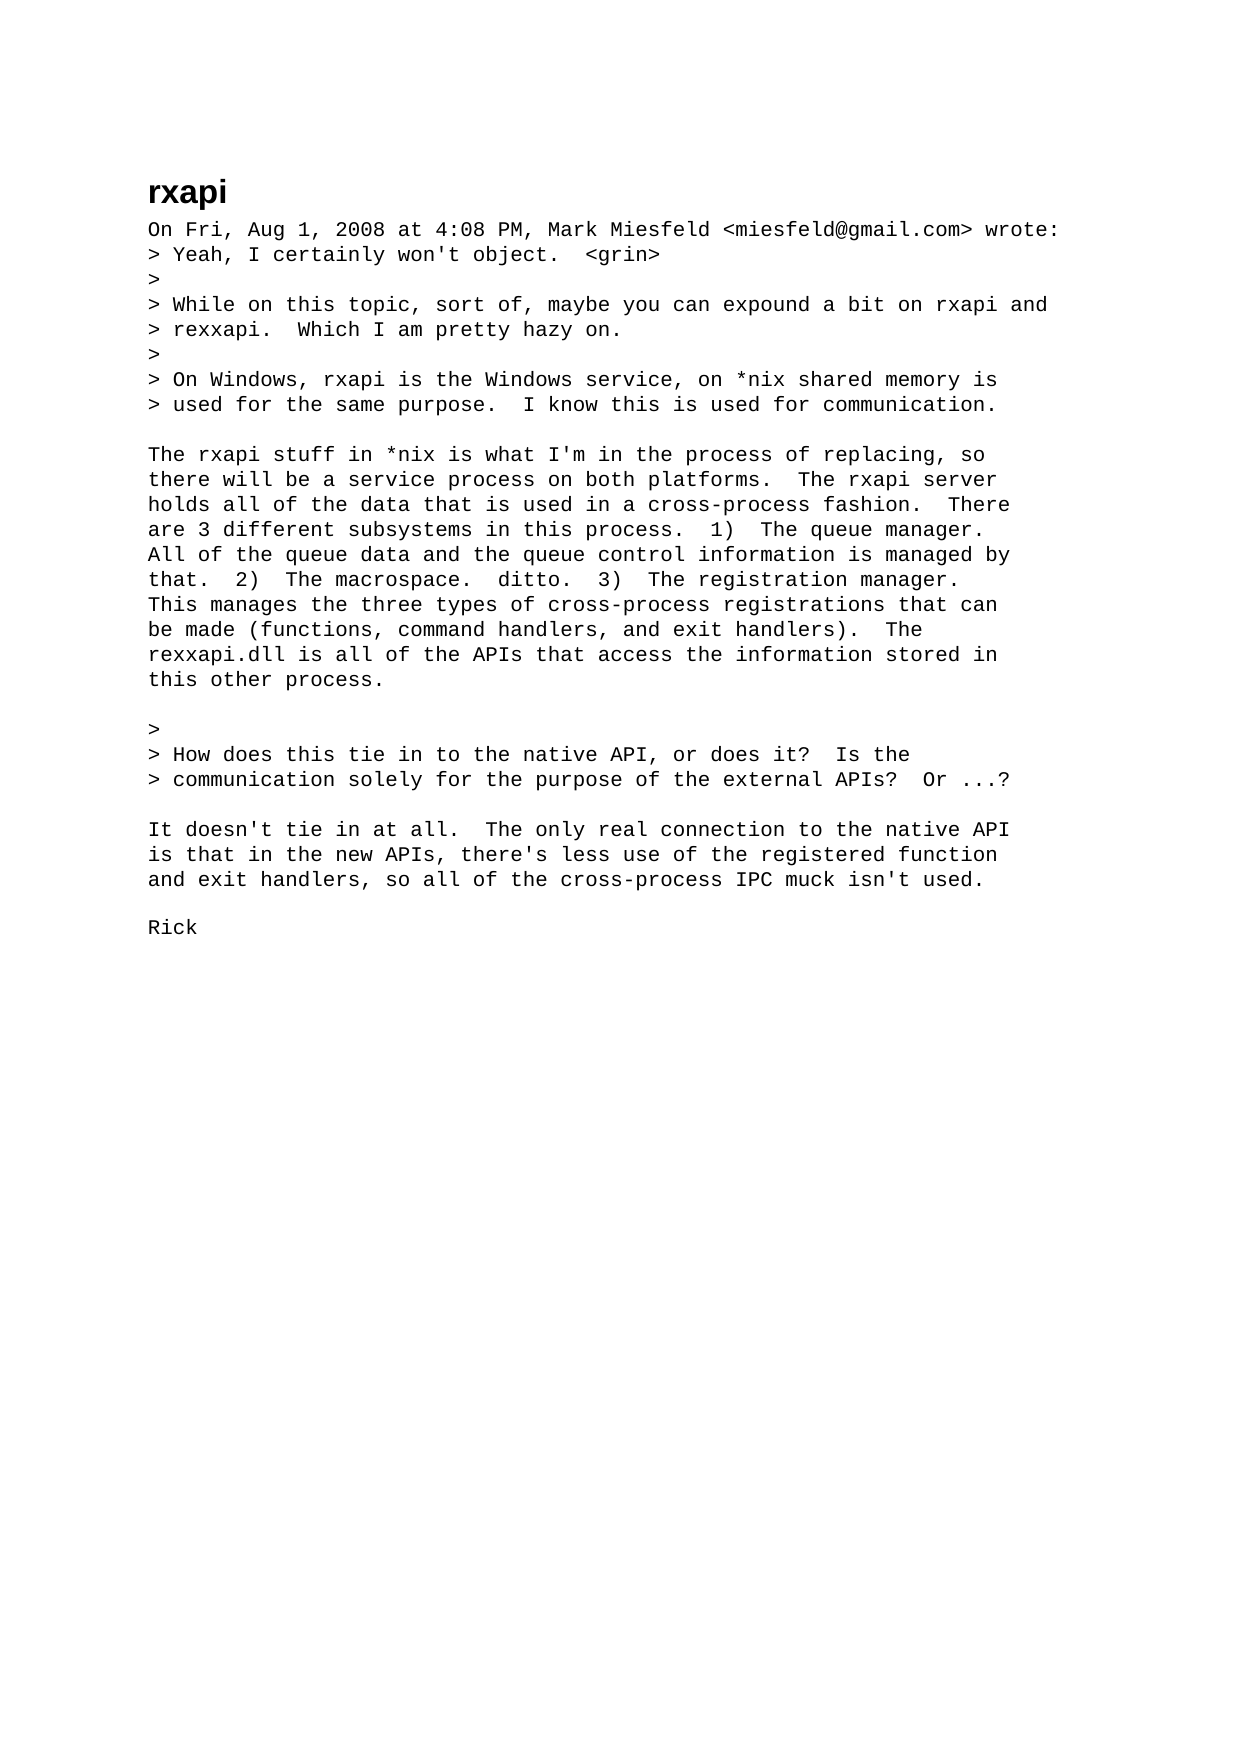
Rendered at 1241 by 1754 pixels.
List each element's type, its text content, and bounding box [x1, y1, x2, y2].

text this other process. [148, 667, 1093, 692]
text > Yeah, I certainly won't object. <grin> [148, 242, 1093, 267]
text All of the queue data and the queue control information is managed by [148, 542, 1093, 567]
text are 3 different subsystems in this process. 1) The queue manager. [148, 517, 1093, 542]
text > [148, 267, 1093, 292]
text It doesn't tie in at all. The only real connection to the native API [148, 817, 1093, 842]
text > rexxapi. Which I am pretty hazy on. [148, 317, 1093, 342]
text be made (functions, command handlers, and exit handlers). The [148, 617, 1093, 642]
text > While on this topic, sort of, maybe you can expound a bit on rxapi and [148, 292, 1093, 317]
text Rick [148, 917, 1093, 941]
text > [148, 342, 1093, 367]
text > How does this tie in to the native API, or does it? Is the [148, 742, 1093, 767]
subtitle rxapi [148, 173, 1093, 211]
text > communication solely for the purpose of the external APIs? Or ...? [148, 767, 1093, 792]
text > used for the same purpose. I know this is used for communication. [148, 392, 1093, 417]
text there will be a service process on both platforms. The rxapi server [148, 467, 1093, 492]
text holds all of the data that is used in a cross-process fashion. There [148, 492, 1093, 517]
text and exit handlers, so all of the cross-process IPC muck isn't used. [148, 867, 1093, 892]
text This manages the three types of cross-process registrations that can [148, 592, 1093, 617]
text is that in the new APIs, there's less use of the registered function [148, 842, 1093, 867]
text > [148, 717, 1093, 742]
text On Fri, Aug 1, 2008 at 4:08 PM, Mark Miesfeld <miesfeld@gmail.com> wrote: [148, 217, 1093, 242]
text The rxapi stuff in *nix is what I'm in the process of replacing, so [148, 442, 1093, 467]
text that. 2) The macrospace. ditto. 3) The registration manager. [148, 567, 1093, 592]
text > On Windows, rxapi is the Windows service, on *nix shared memory is [148, 367, 1093, 392]
text rexxapi.dll is all of the APIs that access the information stored in [148, 642, 1093, 667]
